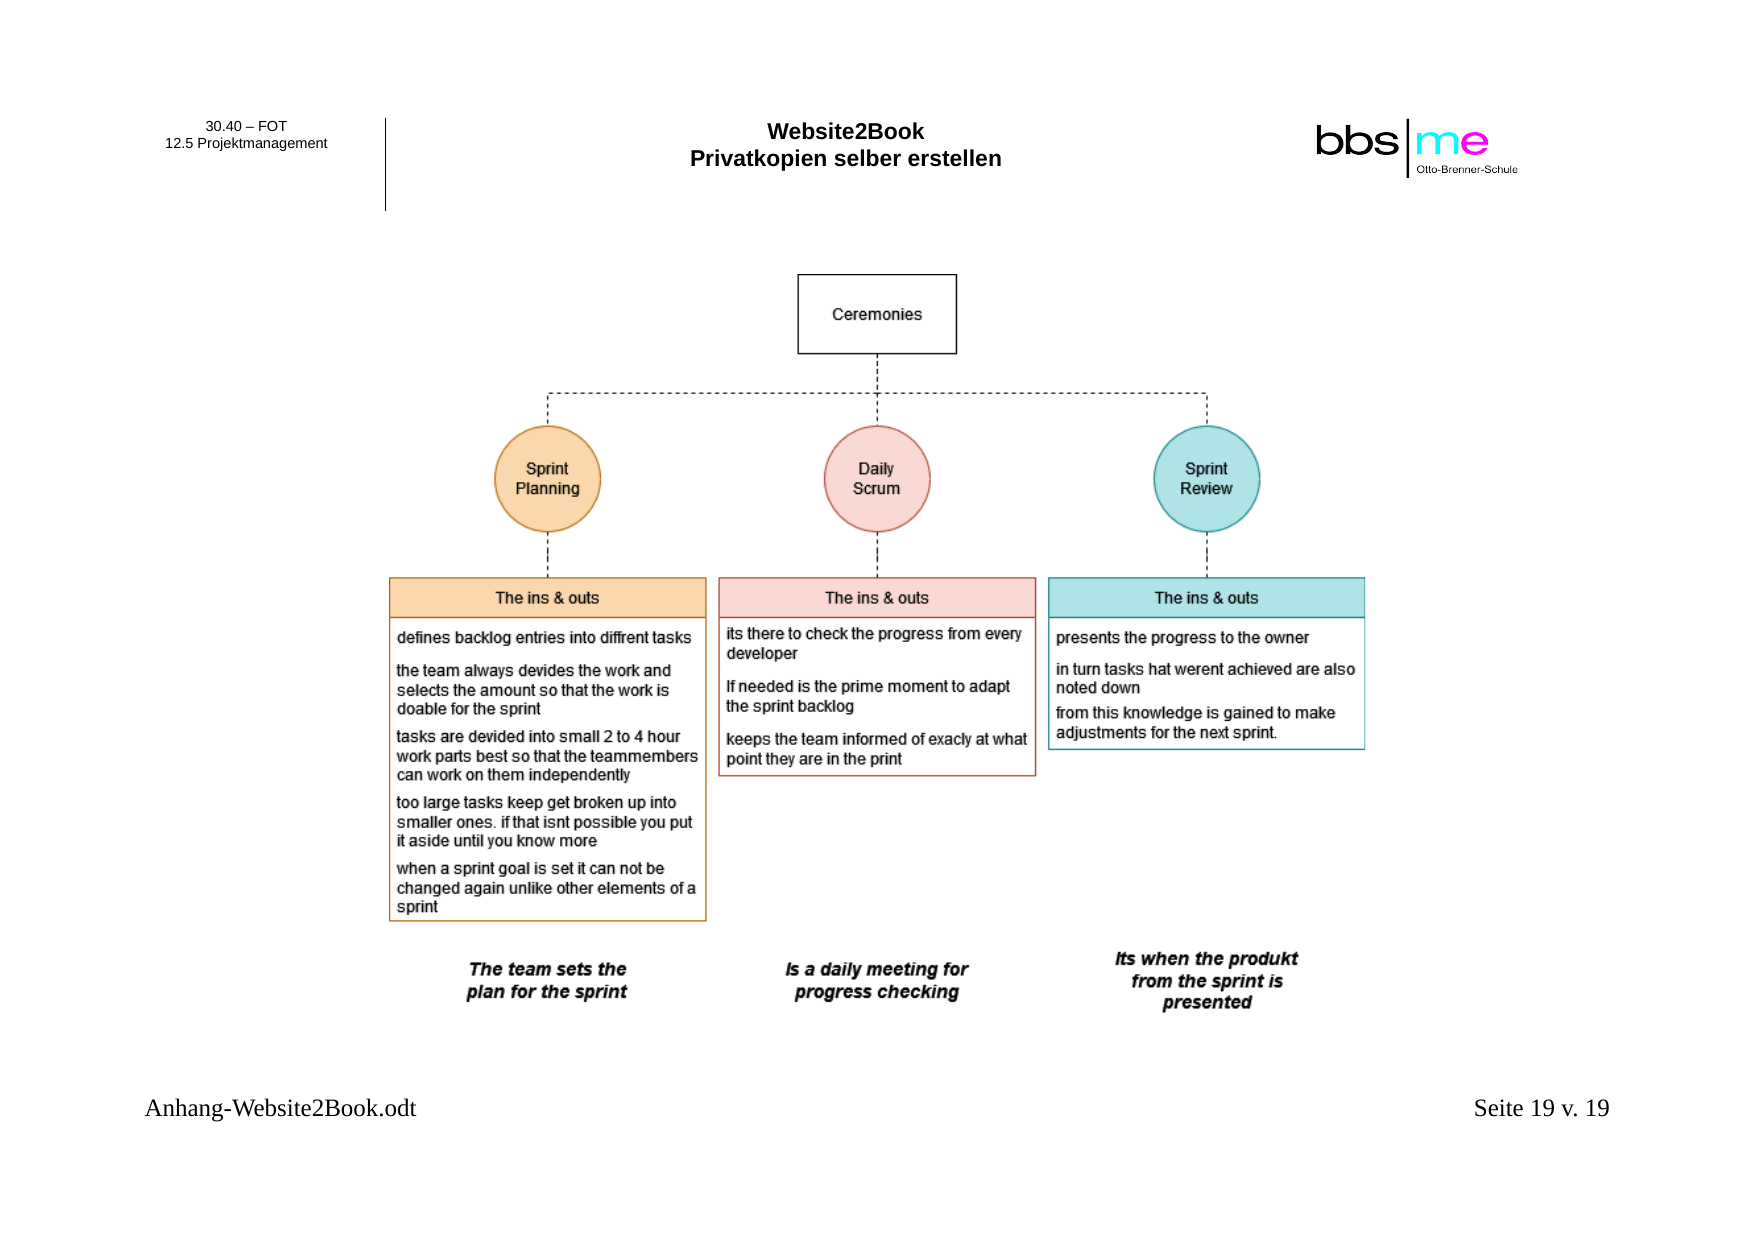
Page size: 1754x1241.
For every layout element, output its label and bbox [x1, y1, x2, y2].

picture [389, 274, 1366, 1014]
picture [1316, 118, 1518, 178]
